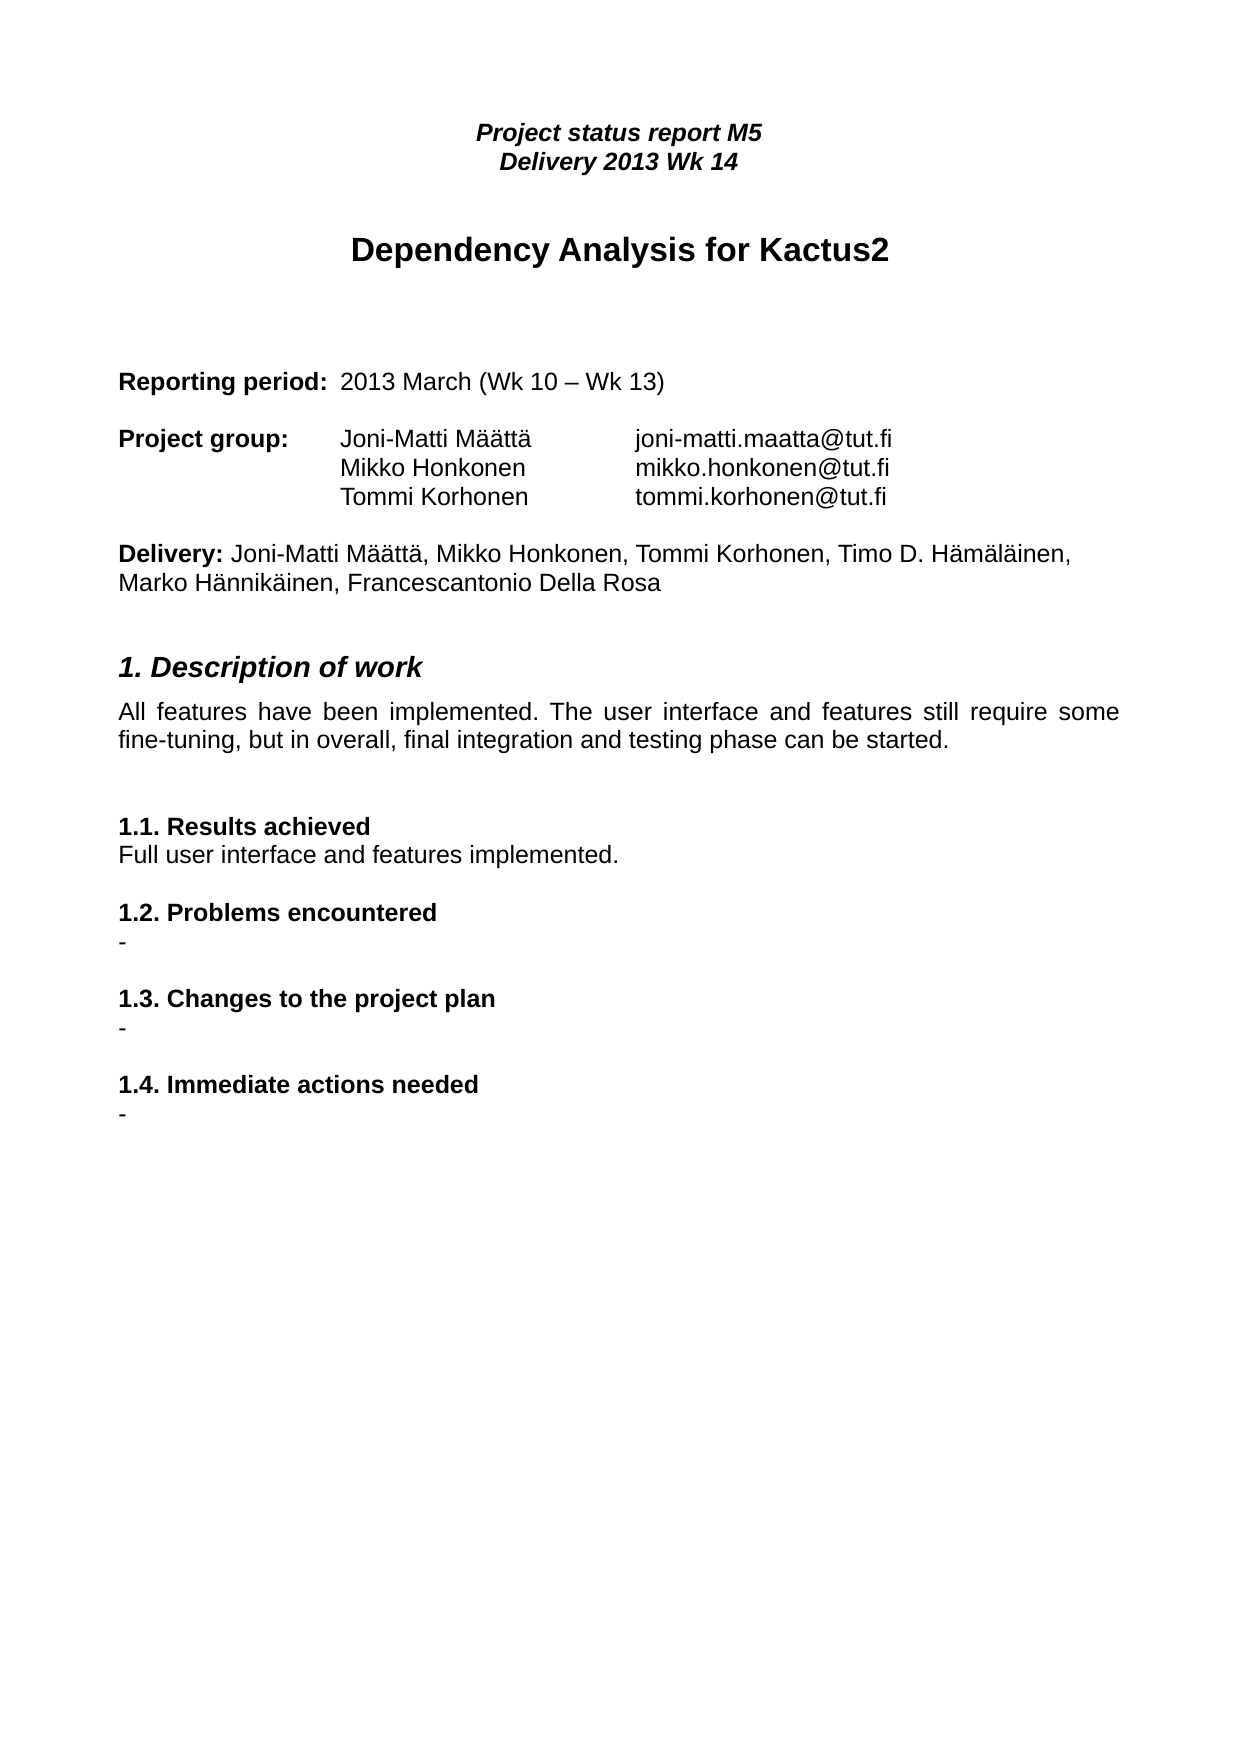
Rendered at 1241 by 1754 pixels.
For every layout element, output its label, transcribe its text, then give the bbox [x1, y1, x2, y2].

text Mikko Honkonen mikko.honkonen@tut.fi [118, 453, 1122, 482]
text Project group: Joni-Matti Määttä joni-matti.maatta@tut.fi [118, 424, 1122, 453]
text Reporting period: 2013 March (Wk 10 – Wk 13) [118, 367, 1122, 396]
text - [118, 927, 1122, 955]
subtitle 1. Description of work [118, 651, 1122, 684]
text Tommi Korhonen tommi.korhonen@tut.fi [118, 482, 1122, 511]
text 1.3. Changes to the project plan [118, 984, 1122, 1013]
text Delivery 2013 Wk 14 [118, 147, 1122, 176]
text 1.4. Immediate actions needed [118, 1070, 1122, 1099]
text Delivery: Joni-Matti Määttä, Mikko Honkonen, Tommi Korhonen, Timo D. Hämäläinen, Marko Hännikäinen, Francescantonio Della Rosa [118, 539, 1122, 597]
text - [118, 1099, 1122, 1128]
text Full user interface and features implemented. [118, 840, 1122, 869]
subtitle Dependency Analysis for Kactus2 [118, 229, 1122, 268]
text All features have been implemented. The user interface and features still require some fine-tuning, but in overall, final integration and testing phase can be started. [118, 697, 1122, 754]
text Project status report M5 [118, 118, 1122, 147]
text 1.2. Problems encountered [118, 898, 1122, 927]
text 1.1. Results achieved [118, 812, 1122, 840]
text - [118, 1013, 1122, 1042]
